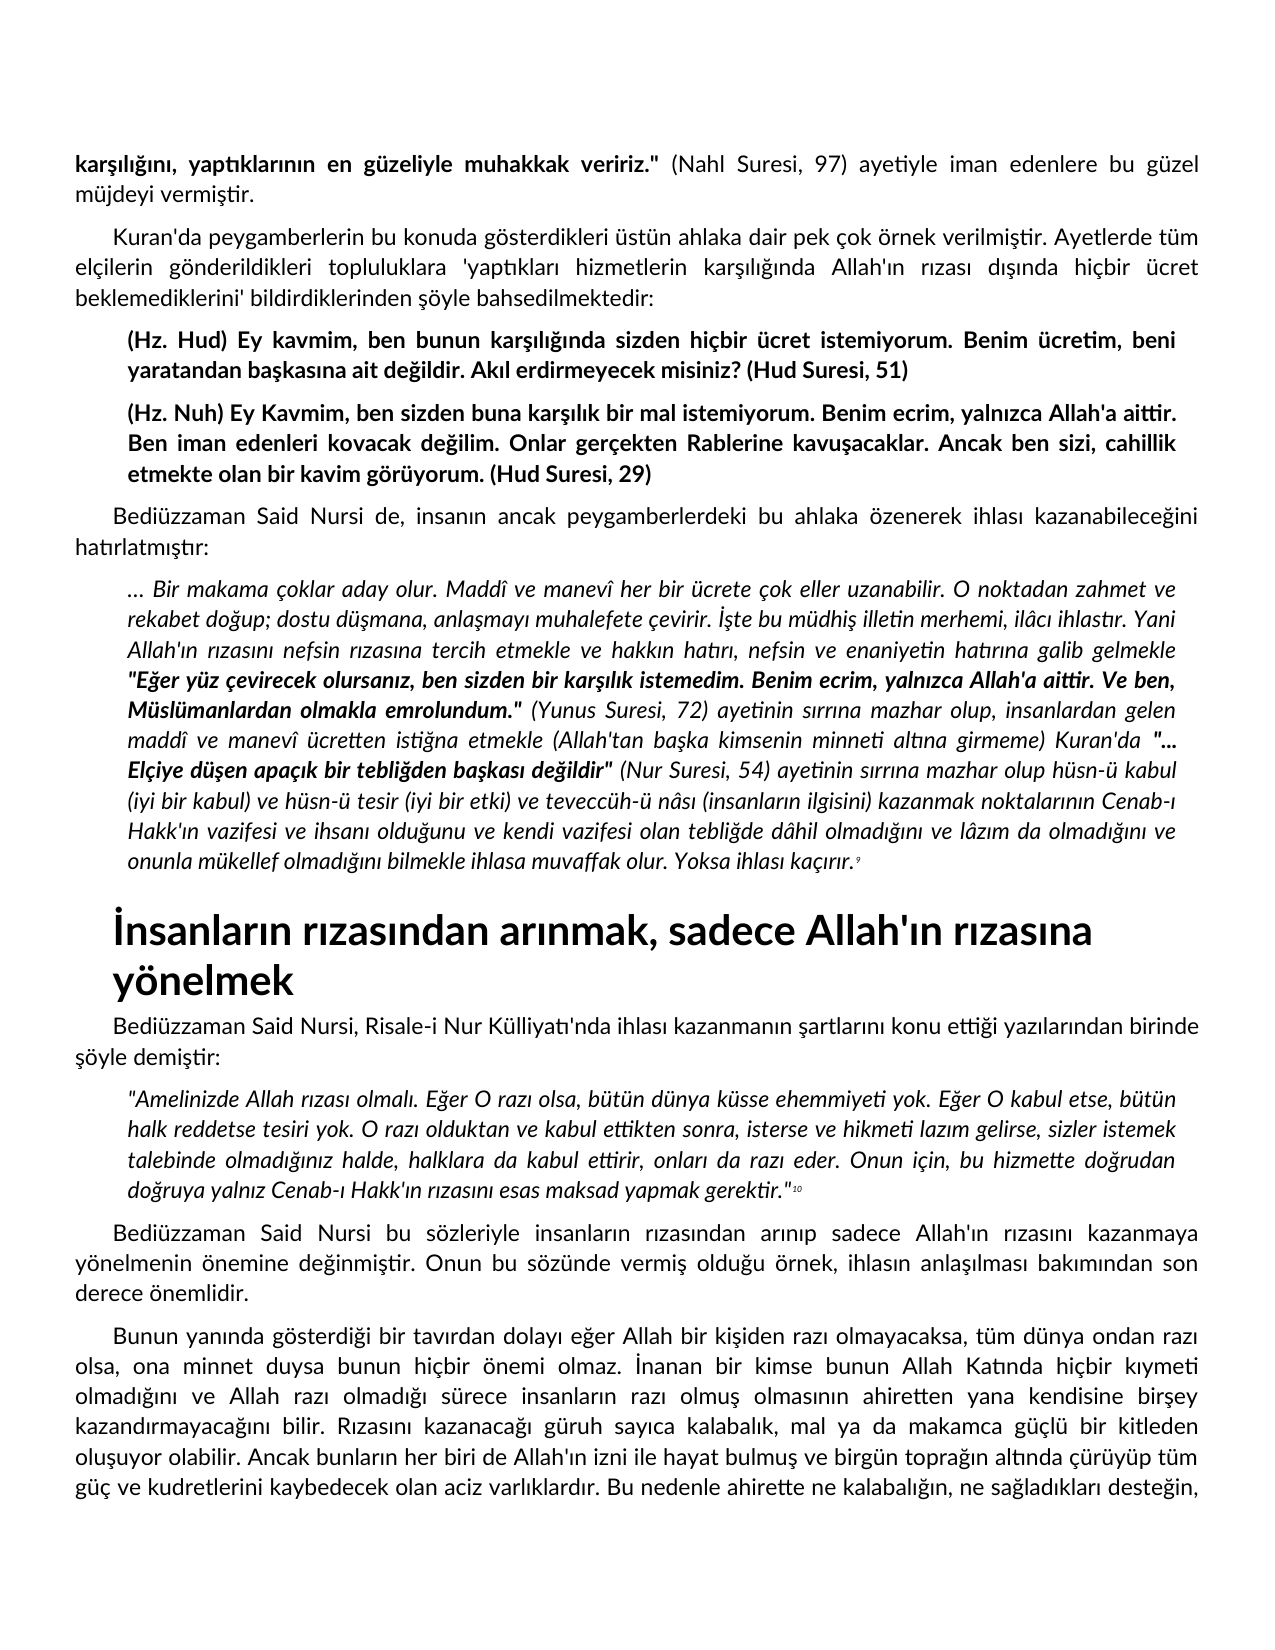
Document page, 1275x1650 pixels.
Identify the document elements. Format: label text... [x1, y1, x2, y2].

text karşılığını, yaptıklarının en güzeliyle muhakkak veririz." (Nahl Suresi, 97) ayetiyle iman edenlere bu güzel müjdeyi vermiştir. [75, 150, 1200, 208]
text (Hz. Hud) Ey kavmim, ben bunun karşılığında sizden hiçbir ücret istemiyorum. Benim ücretim, beni yaratandan başkasına ait değildir. Akıl erdirmeyecek misiniz? (Hud Suresi, 51) [127, 326, 1177, 384]
text Bediüzzaman Said Nursi, Risale-i Nur Külliyatı'nda ihlası kazanmanın şartlarını konu ettiği yazılarından birinde şöyle demiştir: [75, 1012, 1200, 1070]
text … Bir makama çoklar aday olur. Maddî ve manevî her bir ücrete çok eller uzanabilir. O noktadan zahmet ve rekabet doğup; dostu düşmana, anlaşmayı muhalefete çevirir. İşte bu müdhiş illetin merhemi, ilâcı ihlastır. Yani Allah'ın rızasını nefsin rızasına tercih etmekle ve hakkın hatırı, nefsin ve enaniyetin hatırına galib gelmekle "Eğer yüz çevirecek olursanız, ben sizden bir karşılık istemedim. Benim ecrim, yalnızca Allah'a aittir. Ve ben, Müslümanlardan olmakla emrolundum." (Yunus Suresi, 72) ayetinin sırrına mazhar olup, insanlardan gelen maddî ve manevî ücretten istiğna etmekle (Allah'tan başka kimsenin minneti altına girmeme) Kuran'da "... Elçiye düşen apaçık bir tebliğden başkası değildir" (Nur Suresi, 54) ayetinin sırrına mazhar olup hüsn-ü kabul (iyi bir kabul) ve hüsn-ü tesir (iyi bir etki) ve teveccüh-ü nâsı (insanların ilgisini) kazanmak noktalarının Cenab-ı Hakk'ın vazifesi ve ihsanı olduğunu ve kendi vazifesi olan tebliğde dâhil olmadığını ve lâzım da olmadığını ve onunla mükellef olmadığını bilmekle ihlasa muvaffak olur. Yoksa ihlası kaçırır.9 [127, 575, 1177, 874]
text Bediüzzaman Said Nursi de, insanın ancak peygamberlerdeki bu ahlaka özenerek ihlası kazanabileceğini hatırlatmıştır: [75, 502, 1200, 560]
subtitle İnsanların rızasından arınmak, sadece Allah'ın rızasına yönelmek [112, 904, 1200, 1004]
text (Hz. Nuh) Ey Kavmim, ben sizden buna karşılık bir mal istemiyorum. Benim ecrim, yalnızca Allah'a aittir. Ben iman edenleri kovacak değilim. Onlar gerçekten Rablerine kavuşacaklar. Ancak ben sizi, cahillik etmekte olan bir kavim görüyorum. (Hud Suresi, 29) [127, 399, 1177, 487]
text Bunun yanında gösterdiği bir tavırdan dolayı eğer Allah bir kişiden razı olmayacaksa, tüm dünya ondan razı olsa, ona minnet duysa bunun hiçbir önemi olmaz. İnanan bir kimse bunun Allah Katında hiçbir kıymeti olmadığını ve Allah razı olmadığı sürece insanların razı olmuş olmasının ahiretten yana kendisine birşey kazandırmayacağını bilir. Rızasını kazanacağı güruh sayıca kalabalık, mal ya da makamca güçlü bir kitleden oluşuyor olabilir. Ancak bunların her biri de Allah'ın izni ile hayat bulmuş ve birgün toprağın altında çürüyüp tüm güç ve kudretlerini kaybedecek olan aciz varlıklardır. Bu nedenle ahirette ne kalabalığın, ne sağladıkları desteğin, [75, 1321, 1200, 1500]
text "Amelinizde Allah rızası olmalı. Eğer O razı olsa, bütün dünya küsse ehemmiyeti yok. Eğer O kabul etse, bütün halk reddetse tesiri yok. O razı olduktan ve kabul ettikten sonra, isterse ve hikmeti lazım gelirse, sizler istemek talebinde olmadığınız halde, halklara da kabul ettirir, onları da razı eder. Onun için, bu hizmette doğrudan doğruya yalnız Cenab-ı Hakk'ın rızasını esas maksad yapmak gerektir."10 [127, 1085, 1177, 1203]
text Bediüzzaman Said Nursi bu sözleriyle insanların rızasından arınıp sadece Allah'ın rızasını kazanmaya yönelmenin önemine değinmiştir. Onun bu sözünde vermiş olduğu örnek, ihlasın anlaşılması bakımından son derece önemlidir. [75, 1218, 1200, 1306]
text Kuran'da peygamberlerin bu konuda gösterdikleri üstün ahlaka dair pek çok örnek verilmiştir. Ayetlerde tüm elçilerin gönderildikleri topluluklara 'yaptıkları hizmetlerin karşılığında Allah'ın rızası dışında hiçbir ücret beklemediklerini' bildirdiklerinden şöyle bahsedilmektedir: [75, 223, 1200, 311]
